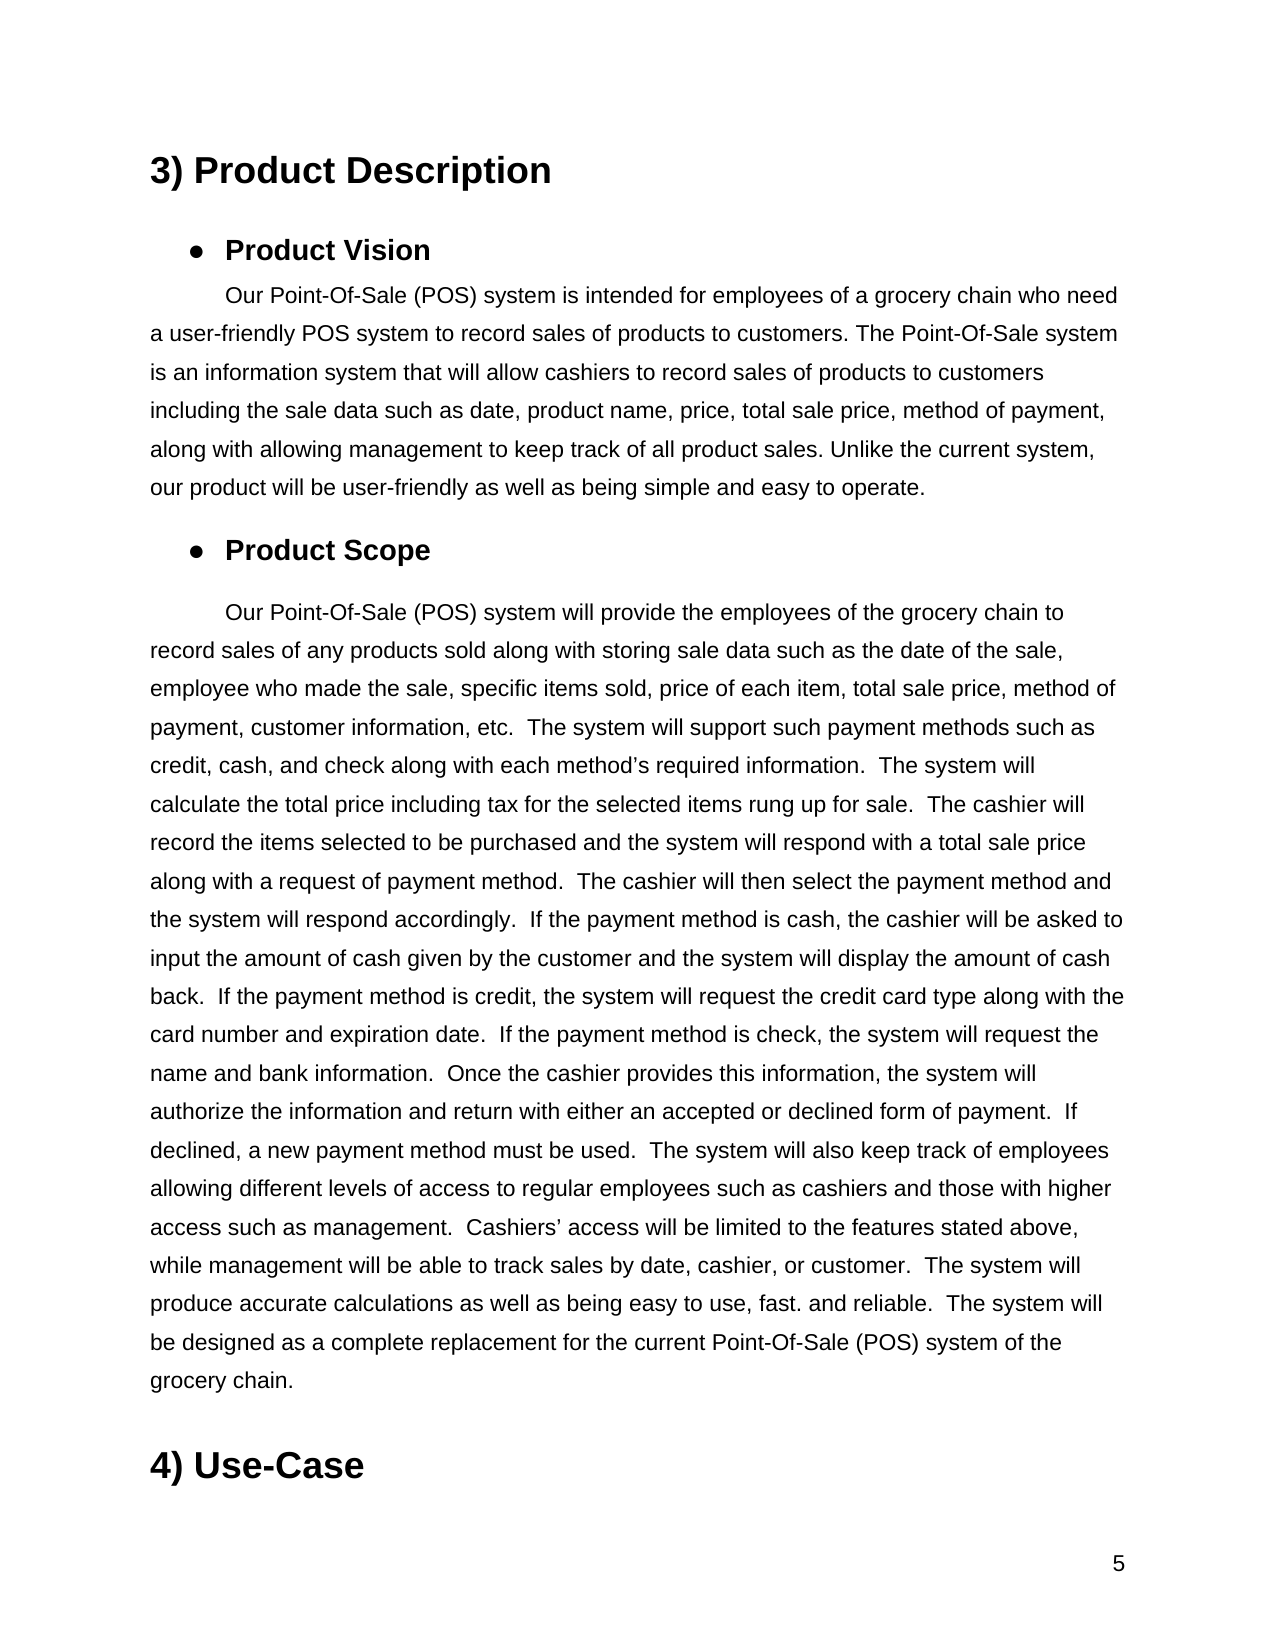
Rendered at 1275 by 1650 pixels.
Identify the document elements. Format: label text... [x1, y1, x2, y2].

subtitle Product Scope [187, 534, 1125, 567]
text Our Point-Of-Sale (POS) system will provide the employees of the grocery chain to record sales of any products sold along with storing sale data such as the date of the sale, employee who made the sale, specific items sold, price of each item, total sale price, method of payment, customer information, etc. The system will support such payment methods such as credit, cash, and check along with each method’s required information. The system will calculate the total price including tax for the selected items rung up for sale. The cashier will record the items selected to be purchased and the system will respond with a total sale price along with a request of payment method. The cashier will then select the payment method and the system will respond accordingly. If the payment method is cash, the cashier will be asked to input the amount of cash given by the customer and the system will display the amount of cash back. If the payment method is credit, the system will request the credit card type along with the card number and expiration date. If the payment method is check, the system will request the name and bank information. Once the cashier provides this information, the system will authorize the information and return with either an accepted or declined form of payment. If declined, a new payment method must be used. The system will also keep track of employees allowing different levels of access to regular employees such as cashiers and those with higher access such as management. Cashiers’ access will be limited to the features stated above, while management will be able to track sales by date, cashier, or customer. The system will produce accurate calculations as well as being easy to use, fast. and reliable. The system will be designed as a complete replacement for the current Point-Of-Sale (POS) system of the grocery chain. [150, 599, 1125, 1394]
subtitle 4) Use-Case [150, 1445, 1125, 1487]
text Our Point-Of-Sale (POS) system is intended for employees of a grocery chain who need a user-friendly POS system to record sales of products to customers. The Point-Of-Sale system is an information system that will allow cashiers to record sales of products to customers including the sale data such as date, product name, price, total sale price, method of payment, along with allowing management to keep track of all product sales. Unlike the current system, our product will be user-friendly as well as being simple and easy to operate. [150, 283, 1125, 500]
subtitle 3) Product Description [150, 150, 1125, 192]
subtitle Product Vision [187, 234, 1125, 266]
